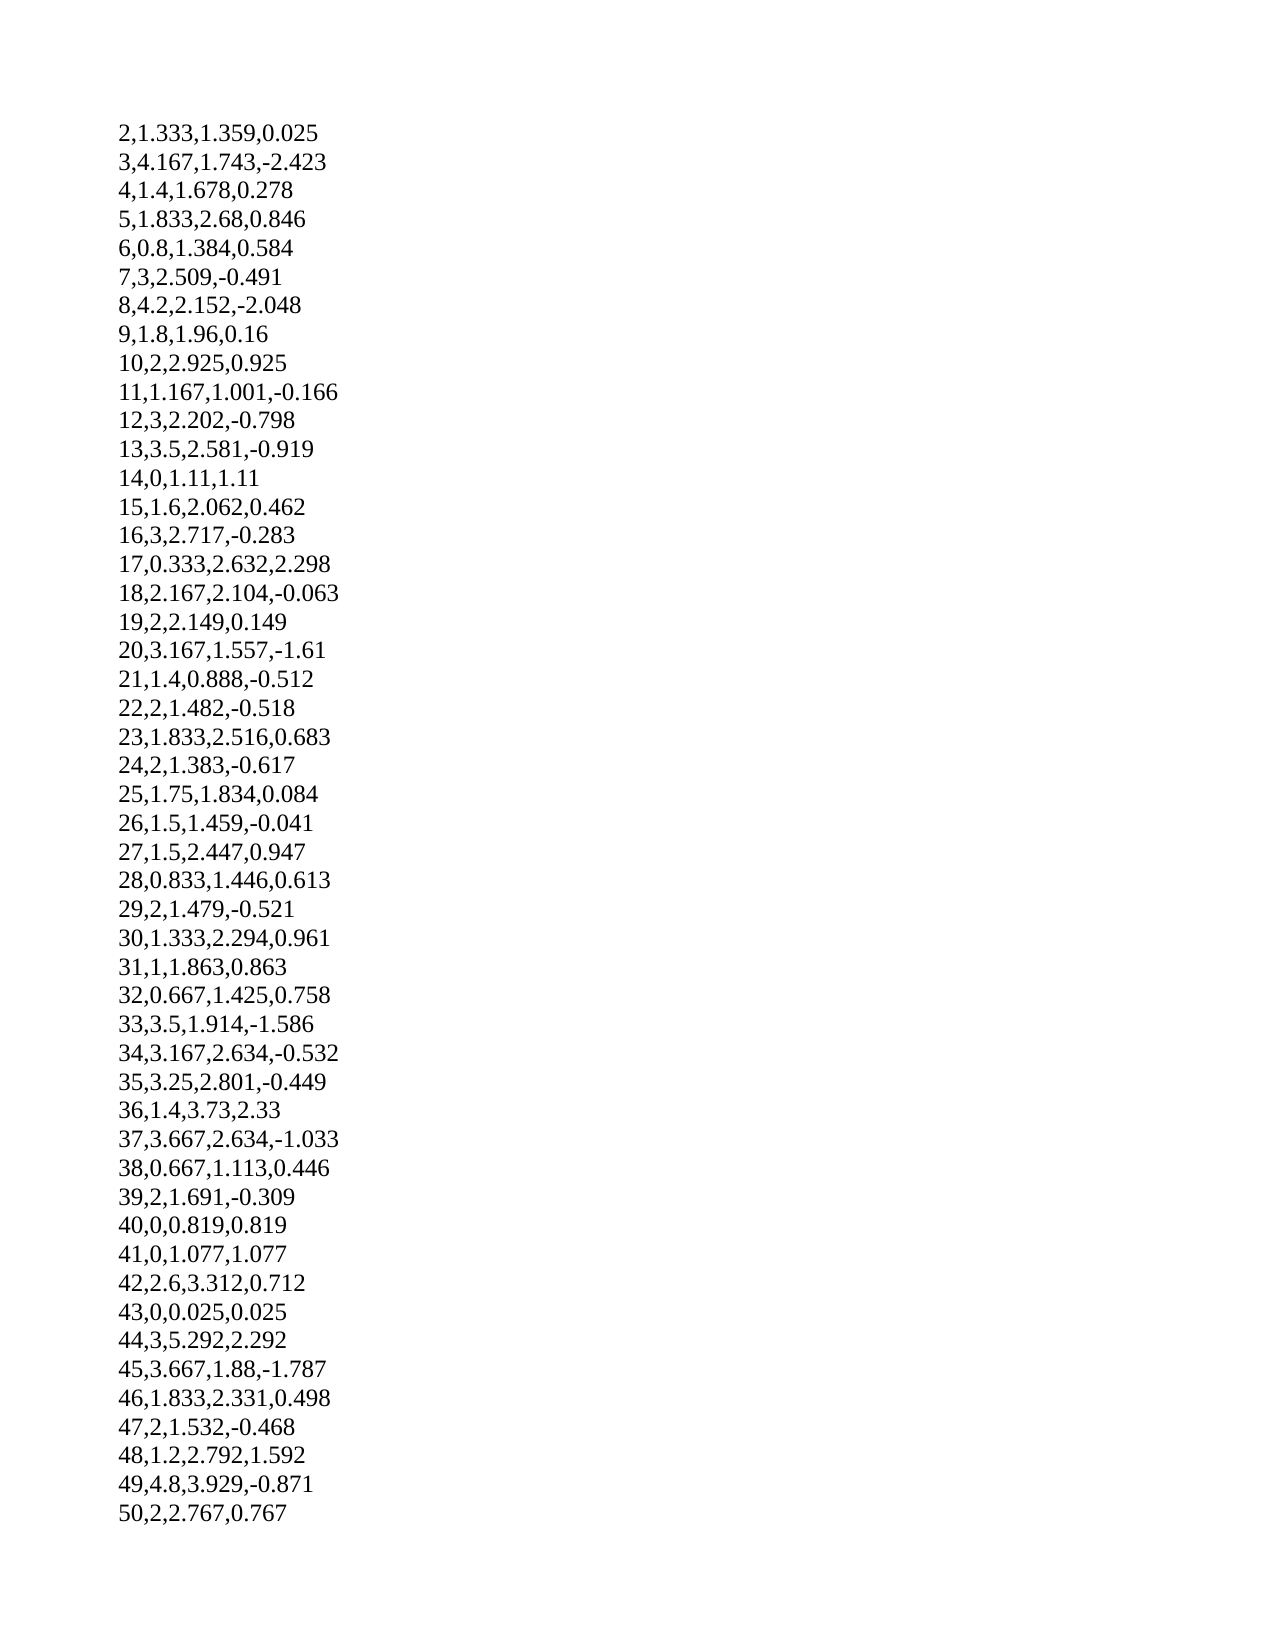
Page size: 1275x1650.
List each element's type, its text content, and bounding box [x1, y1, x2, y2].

text 16,3,2.717,-0.283 [118, 521, 1157, 549]
text 21,1.4,0.888,-0.512 [118, 664, 1157, 693]
text 31,1,1.863,0.863 [118, 952, 1157, 981]
text 5,1.833,2.68,0.846 [118, 204, 1157, 233]
text 13,3.5,2.581,-0.919 [118, 434, 1157, 463]
text 2,1.333,1.359,0.025 [118, 118, 1157, 147]
text 24,2,1.383,-0.617 [118, 751, 1157, 779]
text 42,2.6,3.312,0.712 [118, 1268, 1157, 1297]
text 44,3,5.292,2.292 [118, 1326, 1157, 1354]
text 20,3.167,1.557,-1.61 [118, 636, 1157, 664]
text 22,2,1.482,-0.518 [118, 693, 1157, 722]
text 49,4.8,3.929,-0.871 [118, 1469, 1157, 1498]
text 25,1.75,1.834,0.084 [118, 779, 1157, 808]
text 46,1.833,2.331,0.498 [118, 1383, 1157, 1412]
text 3,4.167,1.743,-2.423 [118, 147, 1157, 176]
text 4,1.4,1.678,0.278 [118, 176, 1157, 204]
text 19,2,2.149,0.149 [118, 607, 1157, 636]
text 7,3,2.509,-0.491 [118, 262, 1157, 291]
text 29,2,1.479,-0.521 [118, 894, 1157, 923]
text 23,1.833,2.516,0.683 [118, 722, 1157, 751]
text 47,2,1.532,-0.468 [118, 1412, 1157, 1441]
text 6,0.8,1.384,0.584 [118, 233, 1157, 262]
text 15,1.6,2.062,0.462 [118, 492, 1157, 521]
text 9,1.8,1.96,0.16 [118, 319, 1157, 348]
text 40,0,0.819,0.819 [118, 1211, 1157, 1239]
text 41,0,1.077,1.077 [118, 1239, 1157, 1268]
text 26,1.5,1.459,-0.041 [118, 808, 1157, 837]
text 8,4.2,2.152,-2.048 [118, 291, 1157, 319]
text 45,3.667,1.88,-1.787 [118, 1354, 1157, 1383]
text 36,1.4,3.73,2.33 [118, 1096, 1157, 1124]
text 34,3.167,2.634,-0.532 [118, 1038, 1157, 1067]
text 17,0.333,2.632,2.298 [118, 549, 1157, 578]
text 39,2,1.691,-0.309 [118, 1182, 1157, 1211]
text 43,0,0.025,0.025 [118, 1297, 1157, 1326]
text 35,3.25,2.801,-0.449 [118, 1067, 1157, 1096]
text 48,1.2,2.792,1.592 [118, 1441, 1157, 1469]
text 38,0.667,1.113,0.446 [118, 1153, 1157, 1182]
text 27,1.5,2.447,0.947 [118, 837, 1157, 866]
text 33,3.5,1.914,-1.586 [118, 1009, 1157, 1038]
text 28,0.833,1.446,0.613 [118, 866, 1157, 894]
text 37,3.667,2.634,-1.033 [118, 1124, 1157, 1153]
text 11,1.167,1.001,-0.166 [118, 377, 1157, 406]
text 30,1.333,2.294,0.961 [118, 923, 1157, 952]
text 14,0,1.11,1.11 [118, 463, 1157, 492]
text 10,2,2.925,0.925 [118, 348, 1157, 377]
text 32,0.667,1.425,0.758 [118, 981, 1157, 1009]
text 18,2.167,2.104,-0.063 [118, 578, 1157, 607]
text 12,3,2.202,-0.798 [118, 406, 1157, 434]
text 50,2,2.767,0.767 [118, 1498, 1157, 1527]
